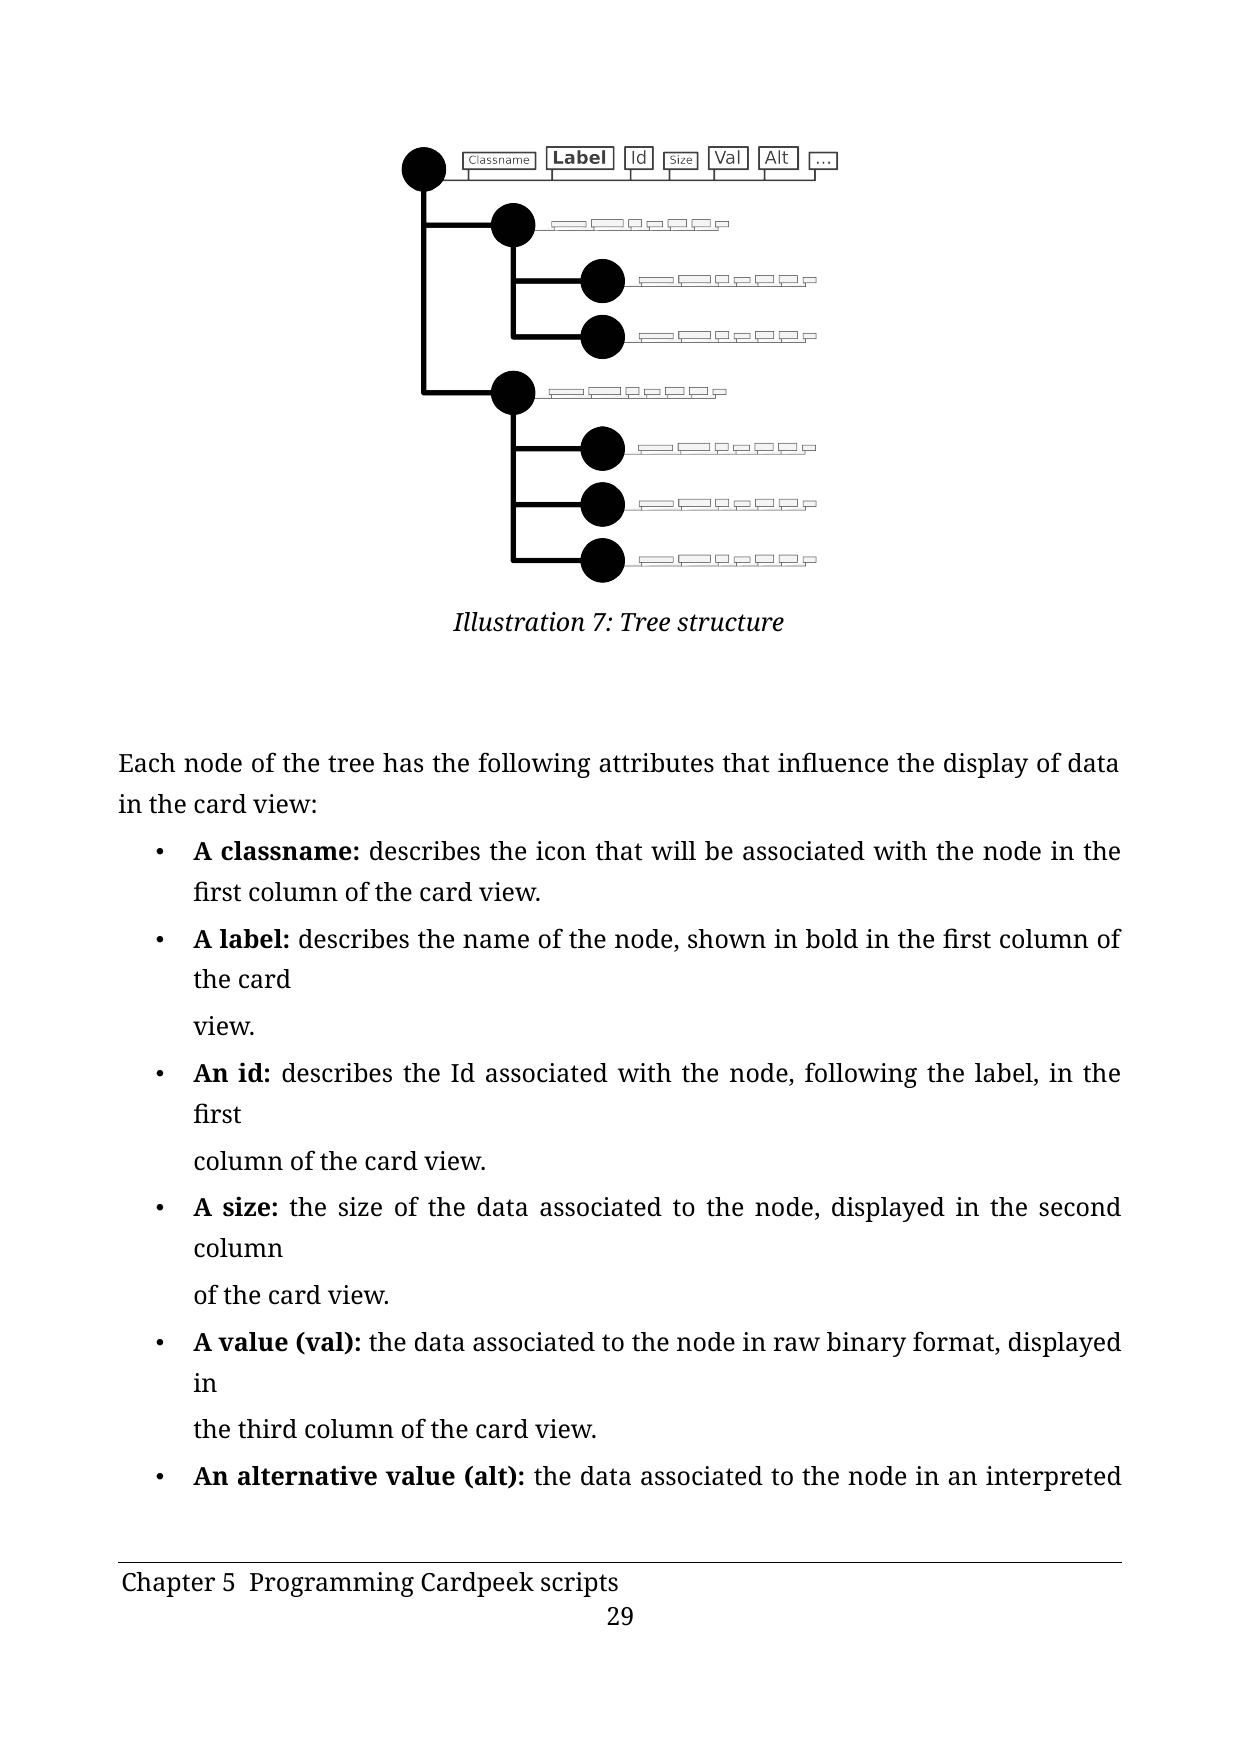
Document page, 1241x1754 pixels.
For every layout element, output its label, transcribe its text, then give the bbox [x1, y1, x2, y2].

list the third column of the card view. [156, 1412, 1122, 1446]
list A value (val): the data associated to the node in raw binary format, displayed in [156, 1324, 1122, 1399]
list A label: describes the name of the node, shown in bold in the first column of the card [156, 921, 1122, 996]
list A size: the size of the data associated to the node, displayed in the second column [156, 1190, 1122, 1265]
list view. [156, 1009, 1122, 1043]
text Illustration 7: Tree structure [379, 131, 861, 639]
list An alternative value (alt): the data associated to the node in an interpreted [156, 1459, 1122, 1493]
list of the card view. [156, 1278, 1122, 1312]
list An id: describes the Id associated with the node, following the label, in the first [156, 1056, 1122, 1131]
list column of the card view. [156, 1143, 1122, 1177]
list A classname: describes the icon that will be associated with the node in the first column of the card view. [156, 834, 1122, 908]
text Each node of the tree has the following attributes that influence the display of data in the card view: [118, 746, 1122, 821]
picture [379, 130, 858, 605]
